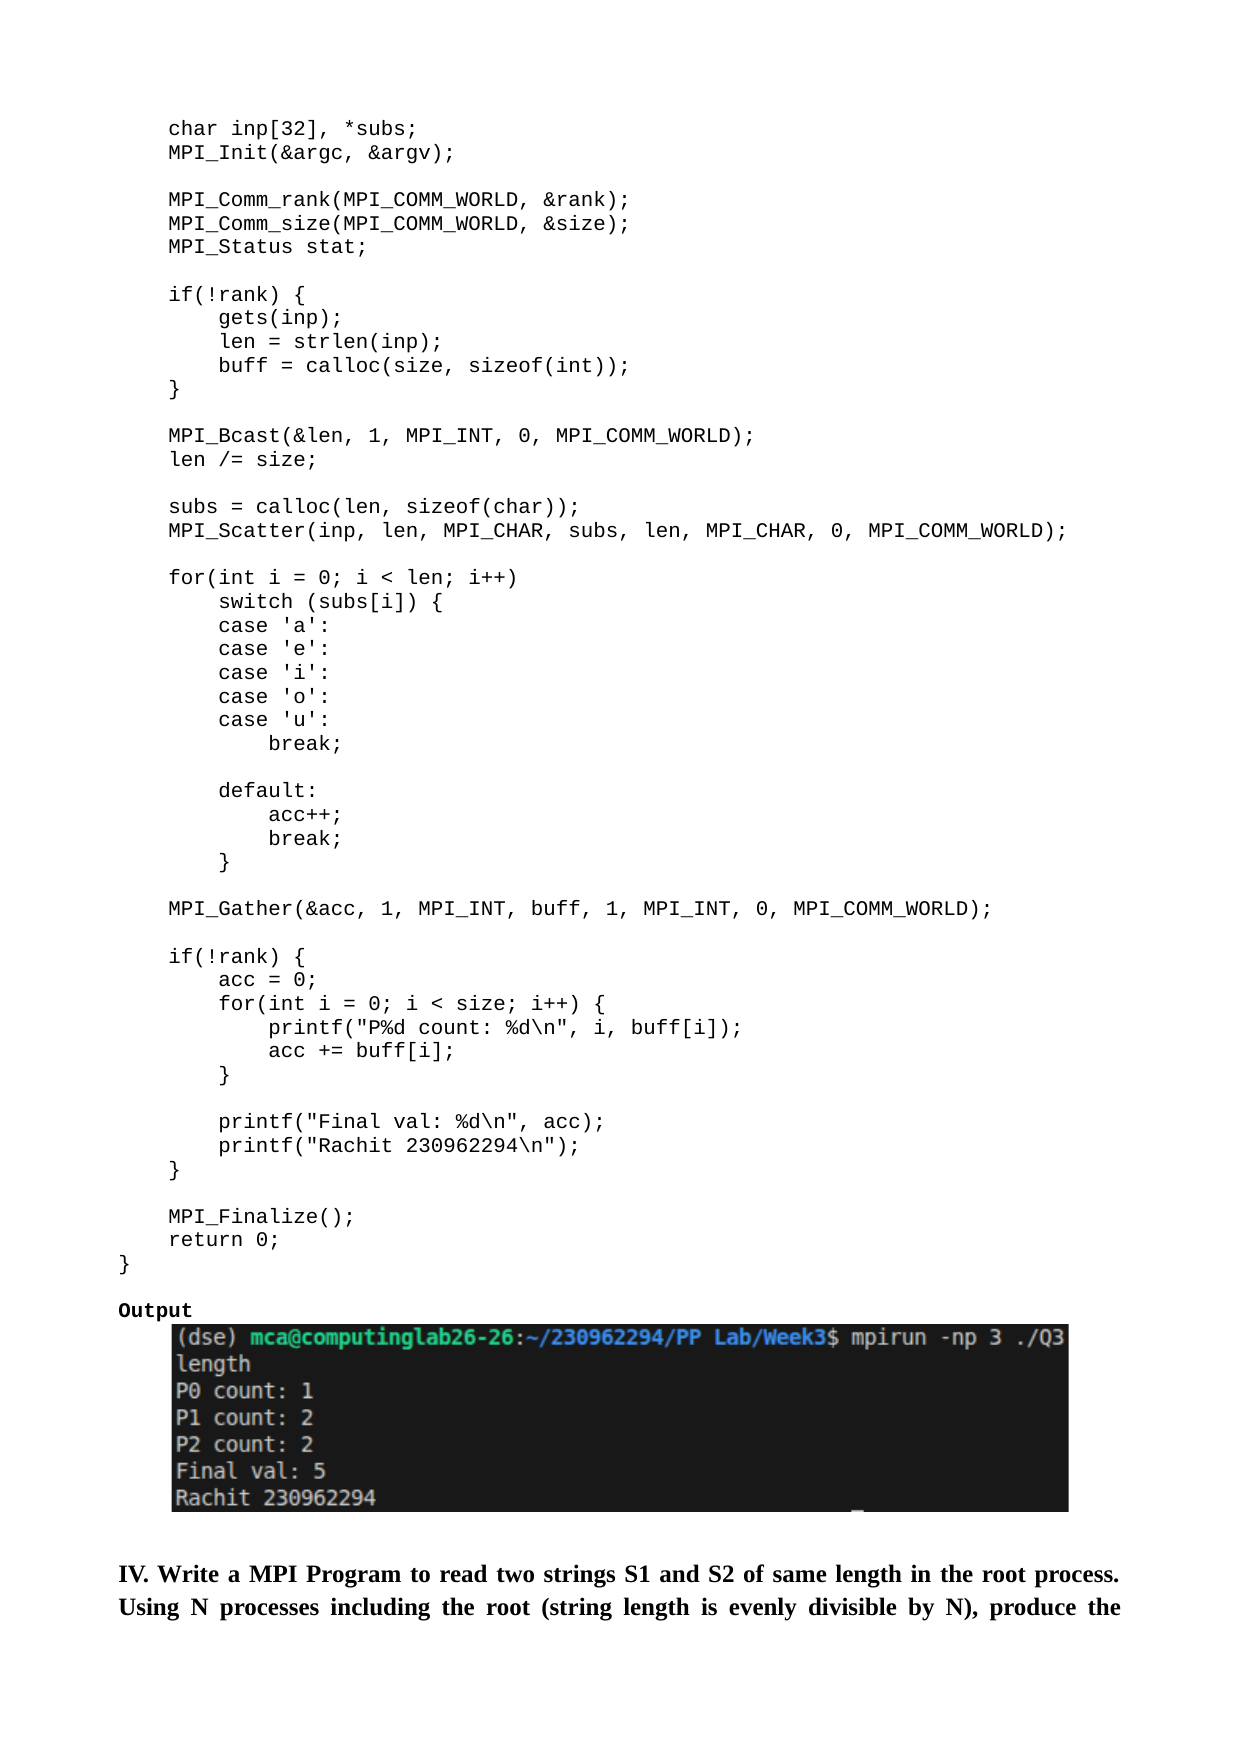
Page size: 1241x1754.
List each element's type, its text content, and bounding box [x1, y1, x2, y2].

text switch (subs[i]) { [118, 591, 1122, 615]
text MPI_Finalize(); [118, 1206, 1122, 1229]
text case 'e': [118, 638, 1122, 662]
text case 'o': [118, 686, 1122, 709]
picture [171, 1324, 1069, 1512]
text break; [118, 733, 1122, 757]
text MPI_Comm_size(MPI_COMM_WORLD, &size); [118, 213, 1122, 236]
text printf("Final val: %d\n", acc); [118, 1111, 1122, 1135]
text default: [118, 780, 1122, 804]
text case 'i': [118, 662, 1122, 686]
text IV. Write a MPI Program to read two strings S1 and S2 of same length in the root process. Using N processes including the root (string length is evenly divisible by N), produce the [118, 1559, 1122, 1621]
text } [118, 1158, 1122, 1182]
text subs = calloc(len, sizeof(char)); [118, 496, 1122, 520]
text gets(inp); [118, 307, 1122, 331]
text for(int i = 0; i < len; i++) [118, 567, 1122, 591]
text buff = calloc(size, sizeof(int)); [118, 354, 1122, 378]
text MPI_Bcast(&len, 1, MPI_INT, 0, MPI_COMM_WORLD); [118, 426, 1122, 449]
text char inp[32], *subs; [118, 118, 1122, 142]
text printf("Rachit 230962294\n"); [118, 1135, 1122, 1158]
text acc += buff[i]; [118, 1040, 1122, 1064]
text MPI_Status stat; [118, 236, 1122, 260]
text if(!rank) { [118, 946, 1122, 969]
text printf("P%d count: %d\n", i, buff[i]); [118, 1017, 1122, 1040]
text acc++; [118, 804, 1122, 827]
text MPI_Init(&argc, &argv); [118, 142, 1122, 165]
text MPI_Gather(&acc, 1, MPI_INT, buff, 1, MPI_INT, 0, MPI_COMM_WORLD); [118, 898, 1122, 922]
text len = strlen(inp); [118, 331, 1122, 354]
text case 'u': [118, 709, 1122, 733]
text } [118, 1064, 1122, 1088]
text MPI_Comm_rank(MPI_COMM_WORLD, &rank); [118, 189, 1122, 213]
text return 0; [118, 1229, 1122, 1253]
text } [118, 378, 1122, 402]
text case 'a': [118, 615, 1122, 638]
text for(int i = 0; i < size; i++) { [118, 993, 1122, 1017]
text Output [118, 1300, 1122, 1324]
text break; [118, 827, 1122, 851]
text acc = 0; [118, 969, 1122, 993]
text MPI_Scatter(inp, len, MPI_CHAR, subs, len, MPI_CHAR, 0, MPI_COMM_WORLD); [118, 520, 1122, 544]
text } [118, 851, 1122, 875]
text if(!rank) { [118, 284, 1122, 307]
text } [118, 1253, 1122, 1277]
text len /= size; [118, 449, 1122, 473]
